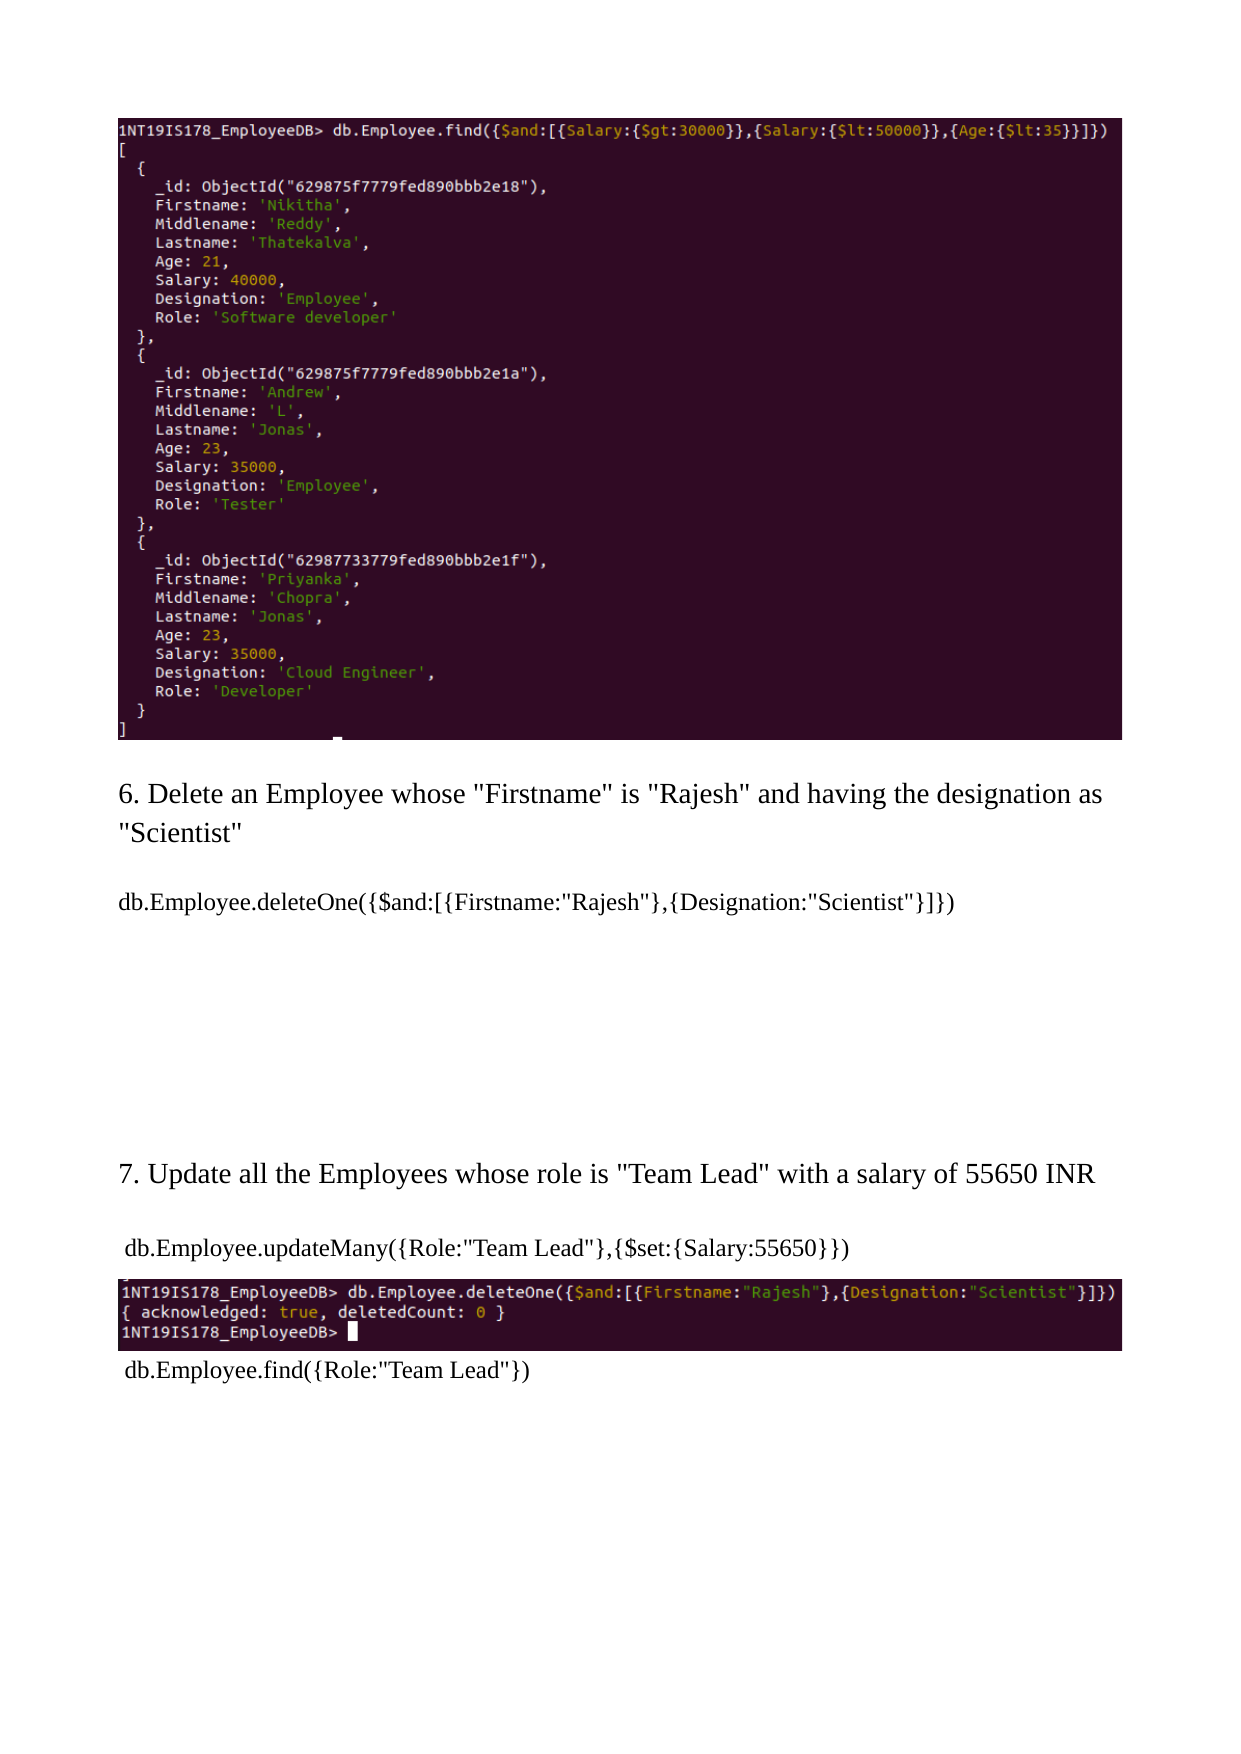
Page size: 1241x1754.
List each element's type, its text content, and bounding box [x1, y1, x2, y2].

text db.Employee.updateMany({Role:"Team Lead"},{$set:{Salary:55650}}) [118, 1233, 1122, 1262]
text 6. Delete an Employee whose "Firstname" is "Rajesh" and having the designation as "Scientist" [118, 777, 1122, 849]
text db.Employee.deleteOne({$and:[{Firstname:"Rajesh"},{Designation:"Scientist"}]}) [118, 887, 1122, 916]
picture [118, 1279, 1123, 1351]
text db.Employee.find({Role:"Team Lead"}) [118, 1351, 1122, 1383]
text 7. Update all the Employees whose role is "Team Lead" with a salary of 55650 INR [118, 1156, 1122, 1190]
picture [118, 118, 1123, 740]
text [118, 1267, 1122, 1279]
